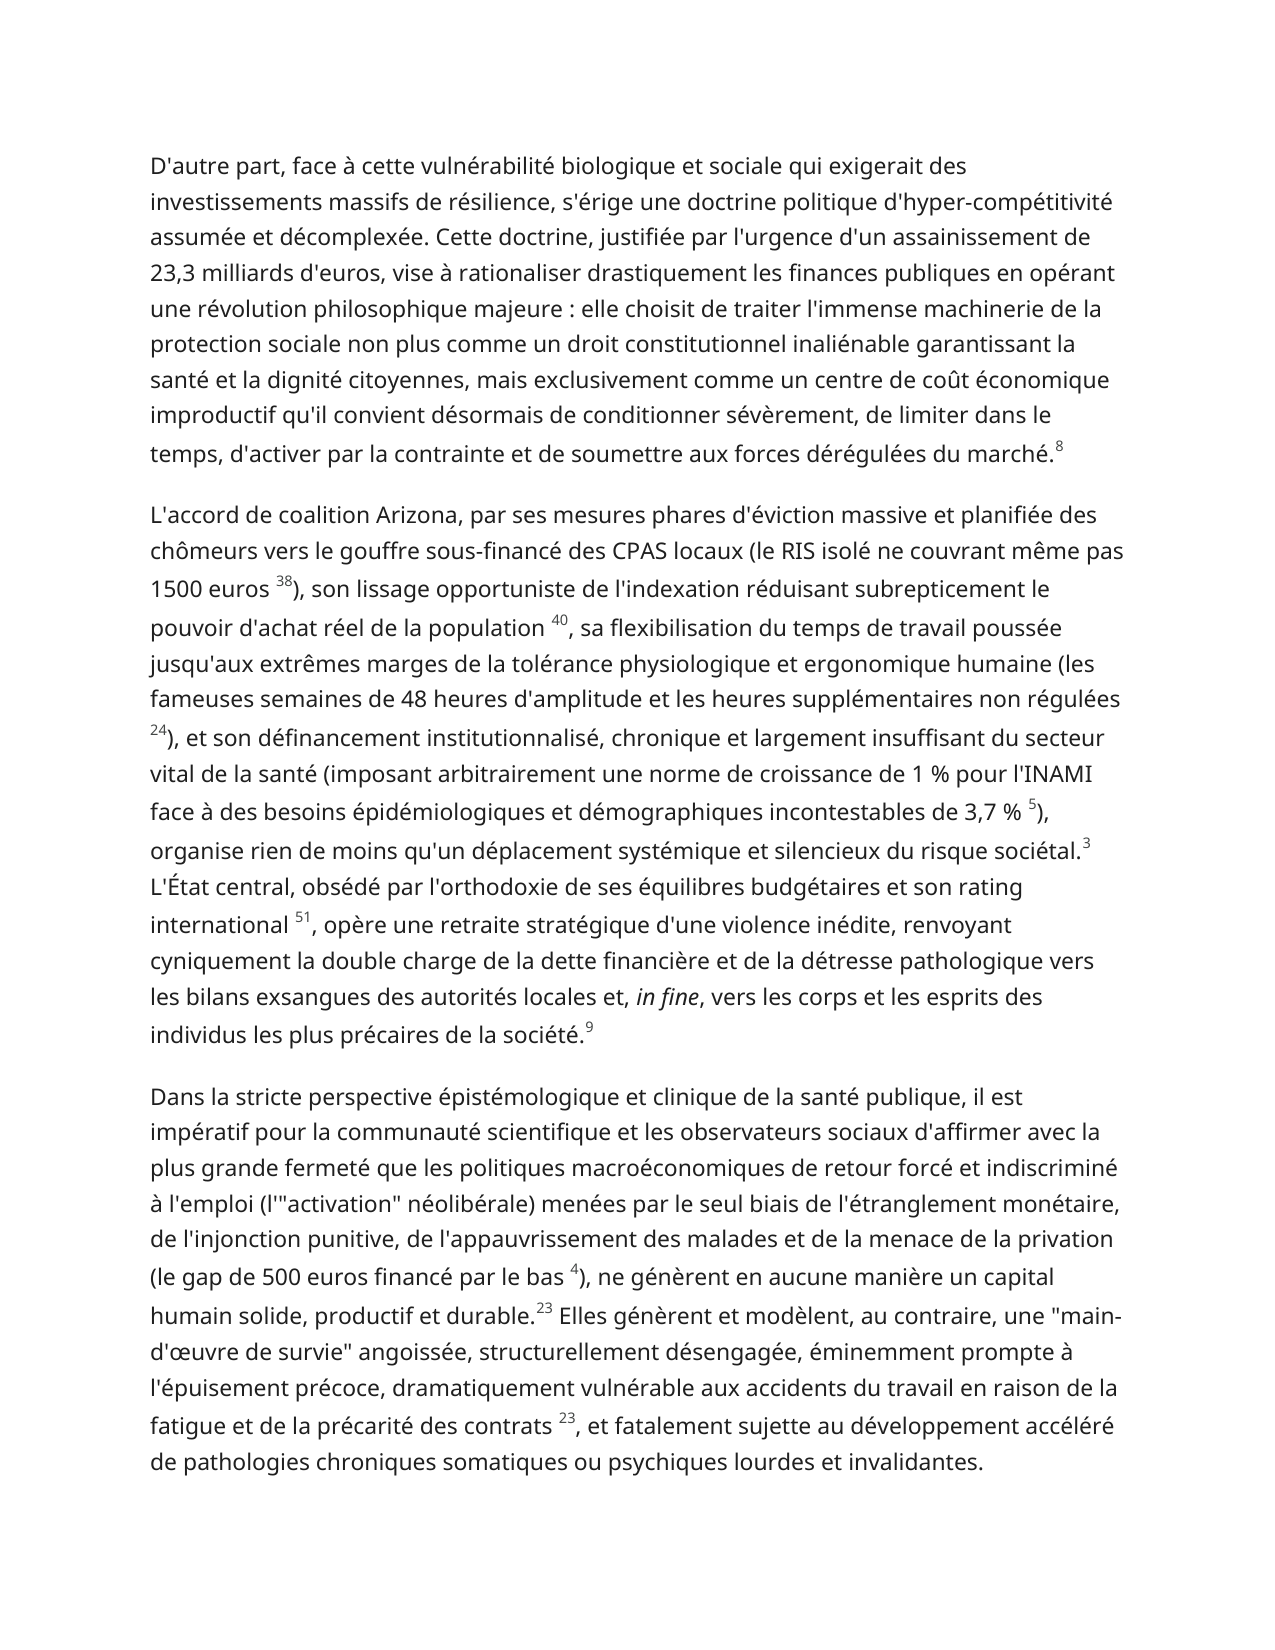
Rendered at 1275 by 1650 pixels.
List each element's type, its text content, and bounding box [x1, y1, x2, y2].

text Dans la stricte perspective épistémologique et clinique de la santé publique, il est impératif pour la communauté scientifique et les observateurs sociaux d'affirmer avec la plus grande fermeté que les politiques macroéconomiques de retour forcé et indiscriminé à l'emploi (l'"activation" néolibérale) menées par le seul biais de l'étranglement monétaire, de l'injonction punitive, de l'appauvrissement des malades et de la menace de la privation (le gap de 500 euros financé par le bas 4), ne génèrent en aucune manière un capital humain solide, productif et durable.23 Elles génèrent et modèlent, au contraire, une "main-d'œuvre de survie" angoissée, structurellement désengagée, éminemment prompte à l'épuisement précoce, dramatiquement vulnérable aux accidents du travail en raison de la fatigue et de la précarité des contrats 23, et fatalement sujette au développement accéléré de pathologies chroniques somatiques ou psychiques lourdes et invalidantes. [150, 1081, 1125, 1477]
text L'accord de coalition Arizona, par ses mesures phares d'éviction massive et planifiée des chômeurs vers le gouffre sous-financé des CPAS locaux (le RIS isolé ne couvrant même pas 1500 euros 38), son lissage opportuniste de l'indexation réduisant subrepticement le pouvoir d'achat réel de la population 40, sa flexibilisation du temps de travail poussée jusqu'aux extrêmes marges de la tolérance physiologique et ergonomique humaine (les fameuses semaines de 48 heures d'amplitude et les heures supplémentaires non régulées 24), et son définancement institutionnalisé, chronique et largement insuffisant du secteur vital de la santé (imposant arbitrairement une norme de croissance de 1 % pour l'INAMI face à des besoins épidémiologiques et démographiques incontestables de 3,7 % 5), organise rien de moins qu'un déplacement systémique et silencieux du risque sociétal.3 L'État central, obsédé par l'orthodoxie de ses équilibres budgétaires et son rating international 51, opère une retraite stratégique d'une violence inédite, renvoyant cyniquement la double charge de la dette financière et de la détresse pathologique vers les bilans exsangues des autorités locales et, in fine, vers les corps et les esprits des individus les plus précaires de la société.9 [150, 499, 1125, 1051]
text D'autre part, face à cette vulnérabilité biologique et sociale qui exigerait des investissements massifs de résilience, s'érige une doctrine politique d'hyper-compétitivité assumée et décomplexée. Cette doctrine, justifiée par l'urgence d'un assainissement de 23,3 milliards d'euros, vise à rationaliser drastiquement les finances publiques en opérant une révolution philosophique majeure : elle choisit de traiter l'immense machinerie de la protection sociale non plus comme un droit constitutionnel inaliénable garantissant la santé et la dignité citoyennes, mais exclusivement comme un centre de coût économique improductif qu'il convient désormais de conditionner sévèrement, de limiter dans le temps, d'activer par la contrainte et de soumettre aux forces dérégulées du marché.8 [150, 150, 1125, 469]
